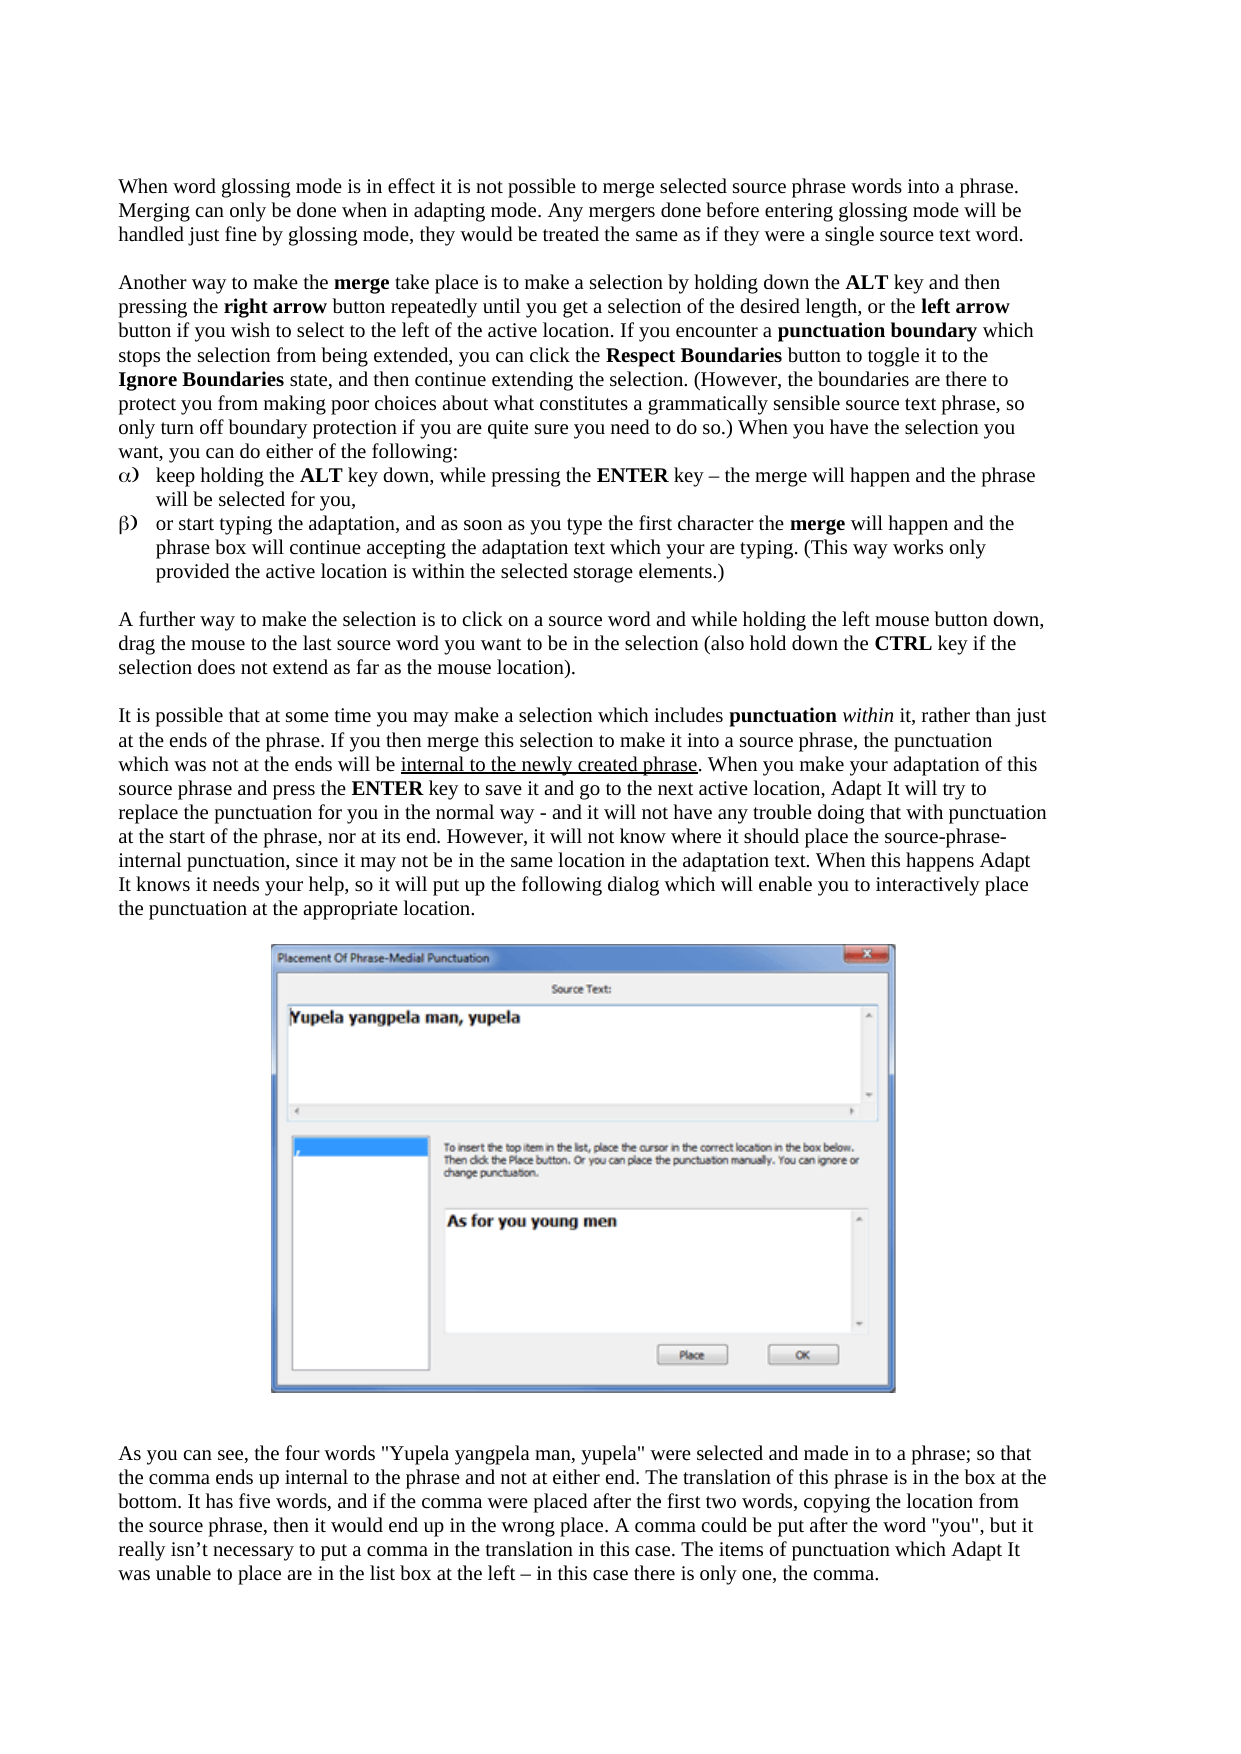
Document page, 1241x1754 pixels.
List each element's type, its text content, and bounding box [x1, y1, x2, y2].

list or start typing the adaptation, and as soon as you type the first character the merge will happen and the phrase box will continue accepting the adaptation text which your are typing. (This way works only provided the active location is within the selected storage elements.) [118, 511, 1048, 583]
picture [271, 944, 896, 1393]
text A further way to make the selection is to click on a source word and while holding the left mouse button down, drag the mouse to the last source word you want to be in the selection (also hold down the CTRL key if the selection does not extend as far as the mouse location). [118, 607, 1048, 679]
text It is possible that at some time you may make a selection which includes punctuation within it, rather than just at the ends of the phrase. If you then merge this selection to make it into a source phrase, the punctuation which was not at the ends will be internal to the newly created phrase. When you make your adaptation of this source phrase and press the ENTER key to save it and go to the next active location, Adapt It will try to replace the punctuation for you in the normal way - and it will not have any trouble doing that with punctuation at the start of the phrase, nor at its end. However, it will not know where it should place the source-phrase-internal punctuation, since it may not be in the same location in the adaptation text. When this happens Adapt It knows it needs your help, so it will put up the following dialog which will enable you to interactively place the punctuation at the appropriate location. [118, 703, 1048, 920]
text As you can see, the four words "Yupela yangpela man, yupela" were selected and made in to a phrase; so that the comma ends up internal to the phrase and not at either end. The translation of this phrase is in the box at the bottom. It has five words, and if the comma were placed after the first two words, copying the location from the source phrase, then it would end up in the wrong place. A comma could be put after the word "you", but it really isn’t necessary to put a comma in the translation in this case. The items of punctuation which Adapt It was unable to place are in the list box at the left – in this case there is only one, the comma. [118, 1441, 1048, 1585]
text Another way to make the merge take place is to make a selection by holding down the ALT key and then pressing the right arrow button repeatedly until you get a selection of the desired length, or the left arrow button if you wish to select to the left of the active location. If you encounter a punctuation boundary which stops the selection from being extended, you can click the Respect Boundaries button to toggle it to the Ignore Boundaries state, and then continue extending the selection. (However, the boundaries are there to protect you from making poor choices about what constitutes a grammatically sensible source text phrase, so only turn off boundary protection if you are quite sure you need to do so.) When you have the selection you want, you can do either of the following: [118, 270, 1048, 463]
text When word glossing mode is in effect it is not possible to merge selected source phrase words into a phrase. Merging can only be done when in adapting mode. Any mergers done before entering glossing mode will be handled just fine by glossing mode, they would be treated the same as if they were a single source text word. [118, 174, 1048, 246]
list keep holding the ALT key down, while pressing the ENTER key – the merge will happen and the phrase will be selected for you, [118, 463, 1048, 511]
